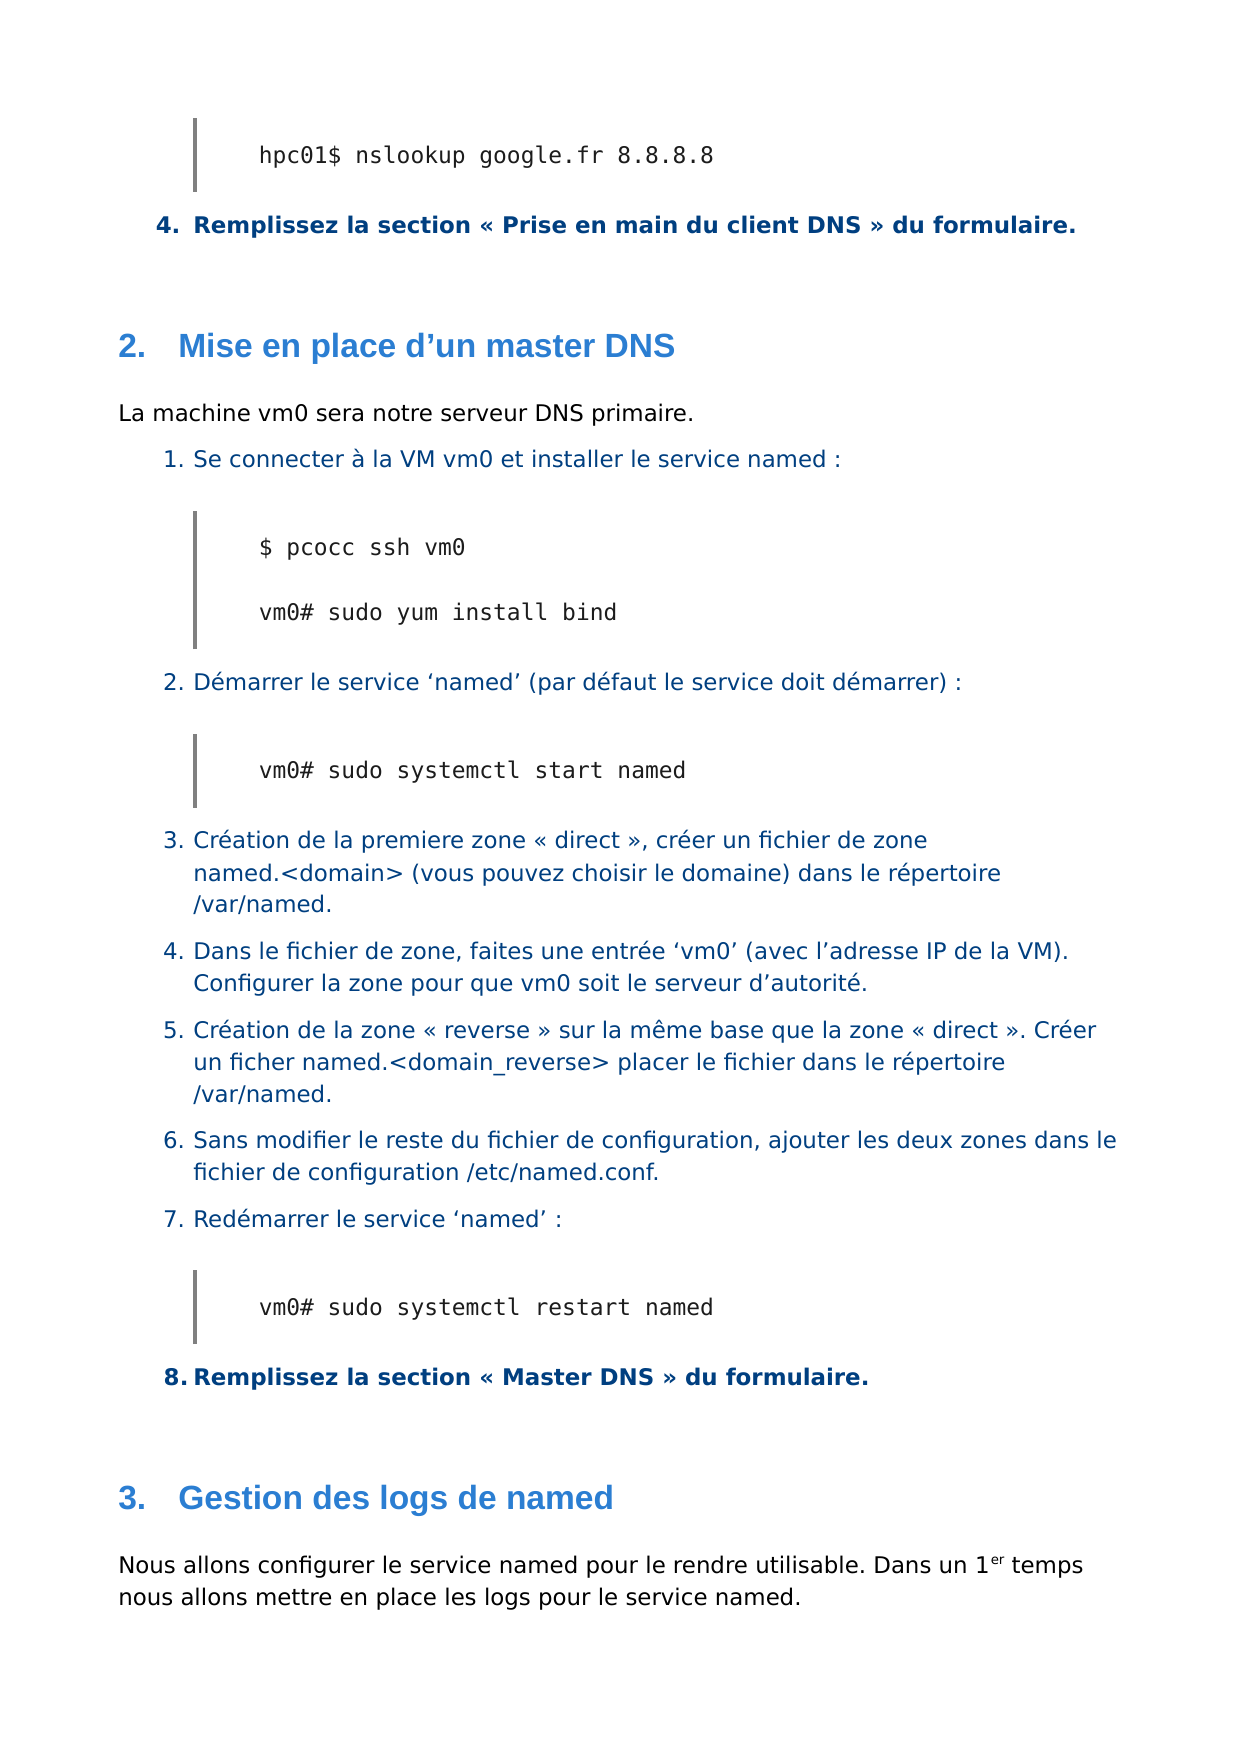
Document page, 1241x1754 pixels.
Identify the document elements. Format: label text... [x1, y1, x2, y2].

list Remplissez la section « Prise en main du client DNS » du formulaire. [156, 212, 1122, 239]
list Création de la premiere zone « direct », créer un fichier de zone named.<domain> (vous pouvez choisir le domaine) dans le répertoire /var/named. [156, 828, 1122, 918]
list Création de la zone « reverse » sur la même base que la zone « direct ». Créer un ficher named.<domain_reverse> placer le fichier dans le répertoire /var/named. [156, 1017, 1122, 1107]
subtitle Mise en place d’un master DNS [118, 326, 1122, 364]
subtitle Gestion des logs de named [118, 1478, 1122, 1517]
list hpc01$ nslookup google.fr 8.8.8.8 [197, 118, 1122, 192]
list vm0# sudo yum install bind [197, 575, 1122, 649]
list Démarrer le service ‘named’ (par défaut le service doit démarrer) : [156, 669, 1122, 696]
list vm0# sudo systemctl start named [197, 734, 1122, 808]
list Dans le fichier de zone, faites une entrée ‘vm0’ (avec l’adresse IP de la VM). Configurer la zone pour que vm0 soit le serveur d’autorité. [156, 938, 1122, 997]
text La machine vm0 sera notre serveur DNS primaire. [118, 400, 1122, 427]
list Remplissez la section « Master DNS » du formulaire. [156, 1364, 1122, 1391]
list vm0# sudo systemctl restart named [197, 1270, 1122, 1344]
list $ pcocc ssh vm0 [197, 511, 1122, 561]
list Se connecter à la VM vm0 et installer le service named : [156, 447, 1122, 473]
list Sans modifier le reste du fichier de configuration, ajouter les deux zones dans le fichier de configuration /etc/named.conf. [156, 1127, 1122, 1186]
list Redémarrer le service ‘named’ : [156, 1206, 1122, 1232]
text Nous allons configurer le service named pour le rendre utilisable. Dans un 1er temps nous allons mettre en place les logs pour le service named. [118, 1552, 1122, 1611]
